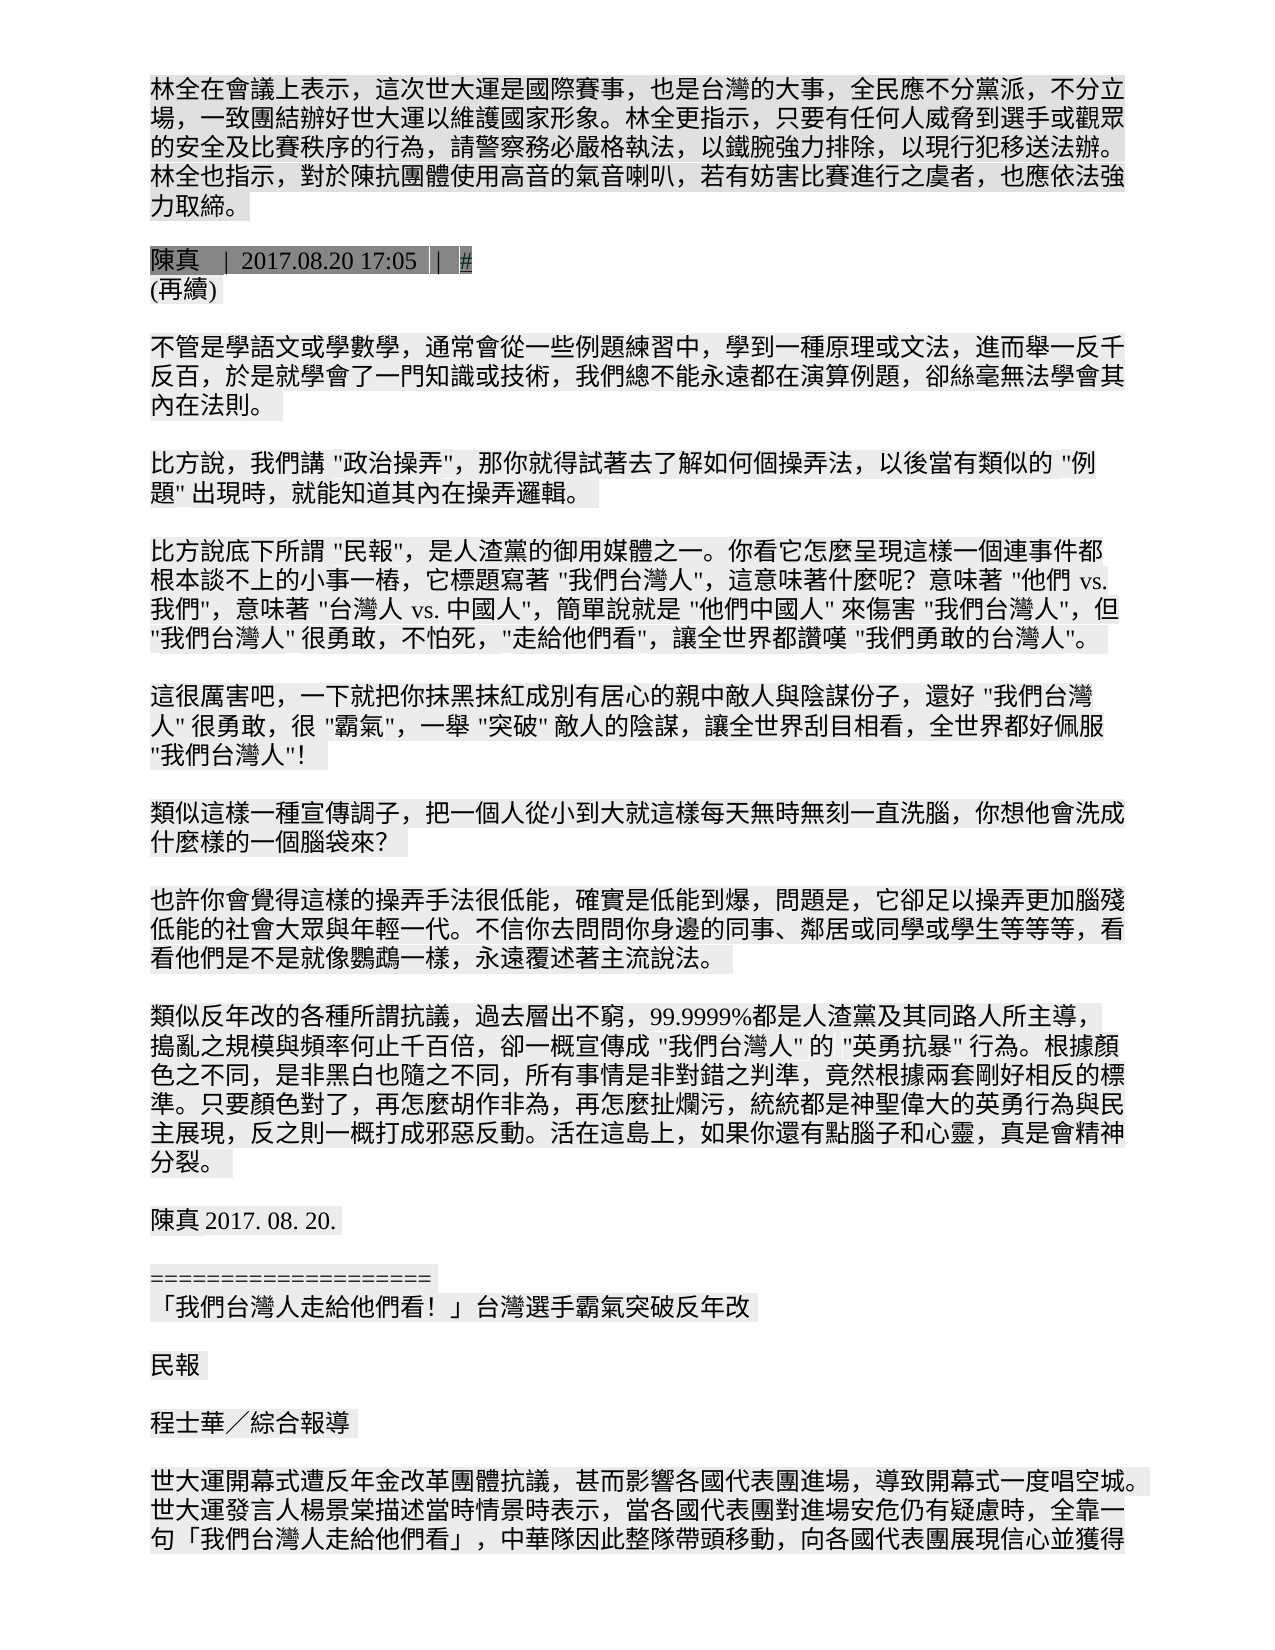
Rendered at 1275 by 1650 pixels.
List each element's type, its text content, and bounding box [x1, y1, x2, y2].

text (再續) 不管是學語文或學數學，通常會從一些例題練習中，學到一種原理或文法，進而舉一反千反百，於是就學會了一門知識或技術，我們總不能永遠都在演算例題，卻絲毫無法學會其內在法則。 比方說，我們講 "政治操弄"，那你就得試著去了解如何個操弄法，以後當有類似的 "例題" 出現時，就能知道其內在操弄邏輯。 比方說底下所謂 "民報"，是人渣黨的御用媒體之一。你看它怎麼呈現這樣一個連事件都根本談不上的小事一樁，它標題寫著 "我們台灣人"，這意味著什麼呢？意味著 "他們 vs.我們"，意味著 "台灣人 vs. 中國人"，簡單說就是 "他們中國人" 來傷害 "我們台灣人"，但 "我們台灣人" 很勇敢，不怕死，"走給他們看"，讓全世界都讚嘆 "我們勇敢的台灣人"。 這很厲害吧，一下就把你抹黑抹紅成別有居心的親中敵人與陰謀份子，還好 "我們台灣人" 很勇敢，很 "霸氣"，一舉 "突破" 敵人的陰謀，讓全世界刮目相看，全世界都好佩服 "我們台灣人"！ 類似這樣一種宣傳調子，把一個人從小到大就這樣每天無時無刻一直洗腦，你想他會洗成什麼樣的一個腦袋來？ 也許你會覺得這樣的操弄手法很低能，確實是低能到爆，問題是，它卻足以操弄更加腦殘低能的社會大眾與年輕一代。不信你去問問你身邊的同事、鄰居或同學或學生等等等，看看他們是不是就像鸚鵡一樣，永遠覆述著主流說法。 類似反年改的各種所謂抗議，過去層出不窮，99.9999%都是人渣黨及其同路人所主導，搗亂之規模與頻率何止千百倍，卻一概宣傳成 "我們台灣人" 的 "英勇抗暴" 行為。根據顏色之不同，是非黑白也隨之不同，所有事情是非對錯之判準，竟然根據兩套剛好相反的標準。只要顏色對了，再怎麼胡作非為，再怎麼扯爛污，統統都是神聖偉大的英勇行為與民主展現，反之則一概打成邪惡反動。活在這島上，如果你還有點腦子和心靈，真是會精神分裂。 陳真2017. 08. 20. ==================== 「我們台灣人走給他們看！」台灣選手霸氣突破反年改 民報 程士華／綜合報導 世大運開幕式遭反年金改革團體抗議，甚而影響各國代表團進場，導致開幕式一度唱空城。世大運發言人楊景棠描述當時情景時表示，當各國代表團對進場安危仍有疑慮時，全靠一句「我們台灣人走給他們看」，中華隊因此整隊帶頭移動，向各國代表團展現信心並獲得信任，一同突破抗議群眾。 「台灣人」霸氣突圍 世大運發言人楊景棠表示，昨天一整天共有28個抗議團體、估計逾千人到場進行意見表達，抗議民眾所丟擲的煙霧彈，更令許多工作同仁眼淚直流。據楊景棠轉述，當時各方僵持不下，且在已影響既有的開幕流程的情況下，有個人大聲喊出「我們台灣人走給他們看！」於是中華隊代表成員便率先出場，在警方所確保的路線上，穿過反年改的群眾，取信於各國，選手們才陸續進場。 楊景棠感動地說，這次世大運的突發危機將所有單位都團結在一起，不只是警方搭起人牆，工作同仁甚至徒手去清除煙霧罐。 各國選手遭反年改團體阻擾無法進場，台灣選手霸氣突圍，帶領所有選手入場，引起全場及工作人員掌聲。 台灣的危機應變，各國都在看 張勝傑說，不管維安人員或票務人員，在緊急狀況發生時，工作人員全都不分你我，立刻阻隔抗議團體與選手，直到支援警力到場才退至二線。 張勝傑表示，當時其實有一個選項是從地下停車場進入，繞過抗議民眾，但是在相信警方與中華隊的情況下，當下依然決定依照原訂路線，讓選手們進場。 世大運維安處處長黃嵩琛表示，汽笛、煙霧彈都是違禁品，不能帶進場，但是在場外並不受約制，維安處的職責在於守住動線，當時並沒有被突破，也沒有選手與人員受傷。 [150, 275, 1125, 1554]
text (又續) 隨手剪幾則報導，你看全是這一類：一方面大力抹黑，一方面表示 "我們台灣人" 好勇敢，不會被 "他們中國人" 打敗，一方面又來一堆所謂 "網友說"，然後再撒各種溫情溫馨的勇敢淚水，接著各方名人藝人一定也會跳出來 "仗義執言"，呼籲大家珍惜民主！最後當然就是展現政府保護台灣人民的決心，務必要把一干暴徒繩之以法，加以嚴懲，絕不寬貸。政府保護民眾、展現台灣的決心不容挑戰，全世界都在看！ 半個多世紀年來，不管怎麼改朝換代，不管規模大小，玩的全是這一套。 我當然不是說執政者或主辦單位應該盡量讓大家來抗議這樣一場運動會，而是說，法律該怎麼執行就怎麼執行，秩序該怎麼維護就怎麼維護，但你不能在道德評價與法律執行上卻有兩套截然不同的標準：只要顏色對了就是天下至善至美，顏色不對就是邪惡反動；顏色對了，再怎麼荒唐囂張，再怎麼重大違法，竟然統統無罪，而且還載入史冊高聲讚美，顏色不對就嚴加查辦，硬是要入人於罪。 陳真2017. 08. 20. ==================== 世大運開幕遇抗議 他帶百人組人牆保護運動員 Yahoo奇摩新聞 2017年8月20日 反年改團體昨晚在世大運開幕典禮外抗議，並投擲煙霧罐，造成運動員進場遭到延誤，開幕典禮也因此受到拖延。 從北投國小借調到體育局的張勝傑，在抗議當下就在現場，他今天在受訪時說，當時看到抗議的情形，幾乎就快要哭出來，因為感覺一切的努力，就幾乎要因此而瓦解。不過張勝傑仍然強忍即將奪眶而出的淚水，第一時間就帶著百餘名公務人員與志工，在運動員與反年改團體間，拉出一道人牆，保護運動員。 張勝傑說，抗議的當下，有許多外國運動員感到擔心，為了讓他們安心，雖然警方已經排出第一道人牆，阻隔反年改團體，但他仍然決定與其他同仁肩搭著肩，再拉出一道人牆，確保其他運動員的安全。 由於反年改團體也投擲了煙霧罐，張勝傑也毫不猶豫的衝了出去，將煙霧罐拿走，避免再造成運動員的擔心。 張勝傑說，其實最令人感動的是，中華代表團選手在事件發生之後，自願帶頭進場，減輕其他各國運動員的疑慮，而中華隊選手率先走出來之後，其他代表團的選手也就跟著一起走出來，讓開幕典式能夠繼續進行。他說，看著各國運動員又重新準備走進開幕會場時，很多義工一剎那間都哭了出來。 ================== 反年改團體襲警 北檢發出世大運期間第一張拘票！ 風傳媒 曾詩婷 2017年8月20日 ================= 世大運遭反年改鬧場 炎亞綸狠批：沒自知之明的殘花敗柳 今日新聞NOWnews 2017年8月20日 2017台北世大運於昨日晚間開幕，但卻遇上反年改團體鬧事，還圍堵各入口，阻止運動選手進場，一度僅剩舉旗手能繞場。在國際賽事上茲事，除了激起網友抗議情緒，許多藝人也發言痛批。對於時事頗有見解的炎亞綸更說：「悲哀。內耗吧。請繼續。台灣政治人物，把自己都推向了墳墓，手法粗糙至極。」言語間透露濃濃悲憤。 稍晚炎亞綸也再度發言，表示真正有腦袋的軍公教才不會這麼傻，會去抗議的人，除了是被政治操手控制外，其他的應該都是「沒自知之明的殘花敗柳」，還說台灣已經夠分裂了，別再讓這些事情使得仇恨繼續擴散。 許多網友對於炎P的言論相當認同，表示：「其實很明顯，大家都知道。」炎亞倫也親自回應：「幾年下來，我還真的不確定『大家都知道』。」簡短幾句話，點出台灣現今的對立狀況，似乎並非一朝一夕能改變。 =================== 世大運開幕失控 葉俊榮：不容再發生 中央社 2017年8月20日 反年改團體昨晚抗議，導致世大運開幕式選手無法入場，內政部長葉俊榮今天早上前往中央指揮中心視導時說，公權力不容遭受挑戰，滋事分子北市警局應依據蒐證結果，儘速積極擴大追查、究辦，並請刑事警察局提供協助。 ====================== 反年改鬧世大運 舉旗手：努力都白費 三立新聞網 2017年8月20日 台北世大運昨（19）日晚間隆重開幕，卻發生反年改團體在場外干擾，阻擋各國選手入場，導致場內只有舉旗手繞場的尷尬情況，一名擔任舉旗手的網友事後PO文感嘆「我們的努力都被白費了」。「我們都訓練了這麼久結果卻不能如預期進場，後來選手出場跟退場的時候，我們每個舉旗手都歡呼擊掌。」原PO還說，「真的很生氣，我們的努力都被白費了」 ====================== 世大運／開幕遭鬧場 指揮官：哭著決策 今日新聞NOWnews 記者張育嘉／台北報導 2017年8月20日 世大運開幕式受到反年改抗議影響，入場時沒有選手進場，讓場面相當尷尬，當時的指揮官是綜合行政處副處長張勝傑，他表示，那個時候是留著眼淚決策。 昨天世大運的開幕式，因反年改團體在管制區鳴放汽笛喇叭、甚至丟擲煙霧彈，嚇到外國代表團，不敢步出小巨蛋往台北田徑場，導致台北田徑場只有國旗進場卻沒有選手的情況。 當時由組委會、FISU（國際大學運動總會）以及警方，三方共同決策，FISU還對張勝傑吼，要讓選手快點進場，但張勝傑表示，為了保護選手的安全，他寧願先讓選手在場館內。 張勝傑說：「當時在指揮的時候，我是流著眼淚在決策，就連在場的工作人員也都哭了。」 =================== 怒批鬧場 陽岱鋼：請給尊重 2017年8月20日 壹電視 世大運開場遭抗議群眾包圍造成選手無法入場，不少名人紛紛po文表達意見，江蕙表示難過的抬不起頭來，po文的時間點恰巧就是抗議群眾鬧場世大運，另外像是曾是運動員的藝人李國毅、陳偉殷、陽岱鋼也同樣表示憤怒和悲傷。 ===================== 世大運開幕鬧場》林全放狠話：嚴格執法，立即移送 風傳媒 曾詩婷 2017年8月20日 針對昨天世大運開幕時，反年改團體疑似阻擋選手通道一事，行政院不僅在昨晚嚴厲譴責及表達不滿，今天上午行政院林全院長更是召集副院長林錫耀、內政部長葉俊榮、警政署長陳國恩，以及行政院秘書長、發言人等相關幕僚，進行會議。 林全在會議上表示，這次世大運是國際賽事，也是台灣的大事，全民應不分黨派，不分立場，一致團結辦好世大運以維護國家形象。林全更指示，只要有任何人威脅到選手或觀眾的安全及比賽秩序的行為，請警察務必嚴格執法，以鐵腕強力排除，以現行犯移送法辦。林全也指示，對於陳抗團體使用高音的氣音喇叭，若有妨害比賽進行之虞者，也應依法強力取締。 [150, 75, 1125, 221]
text 陳真 | 2017.08.20 17:05 | # [150, 246, 1125, 275]
